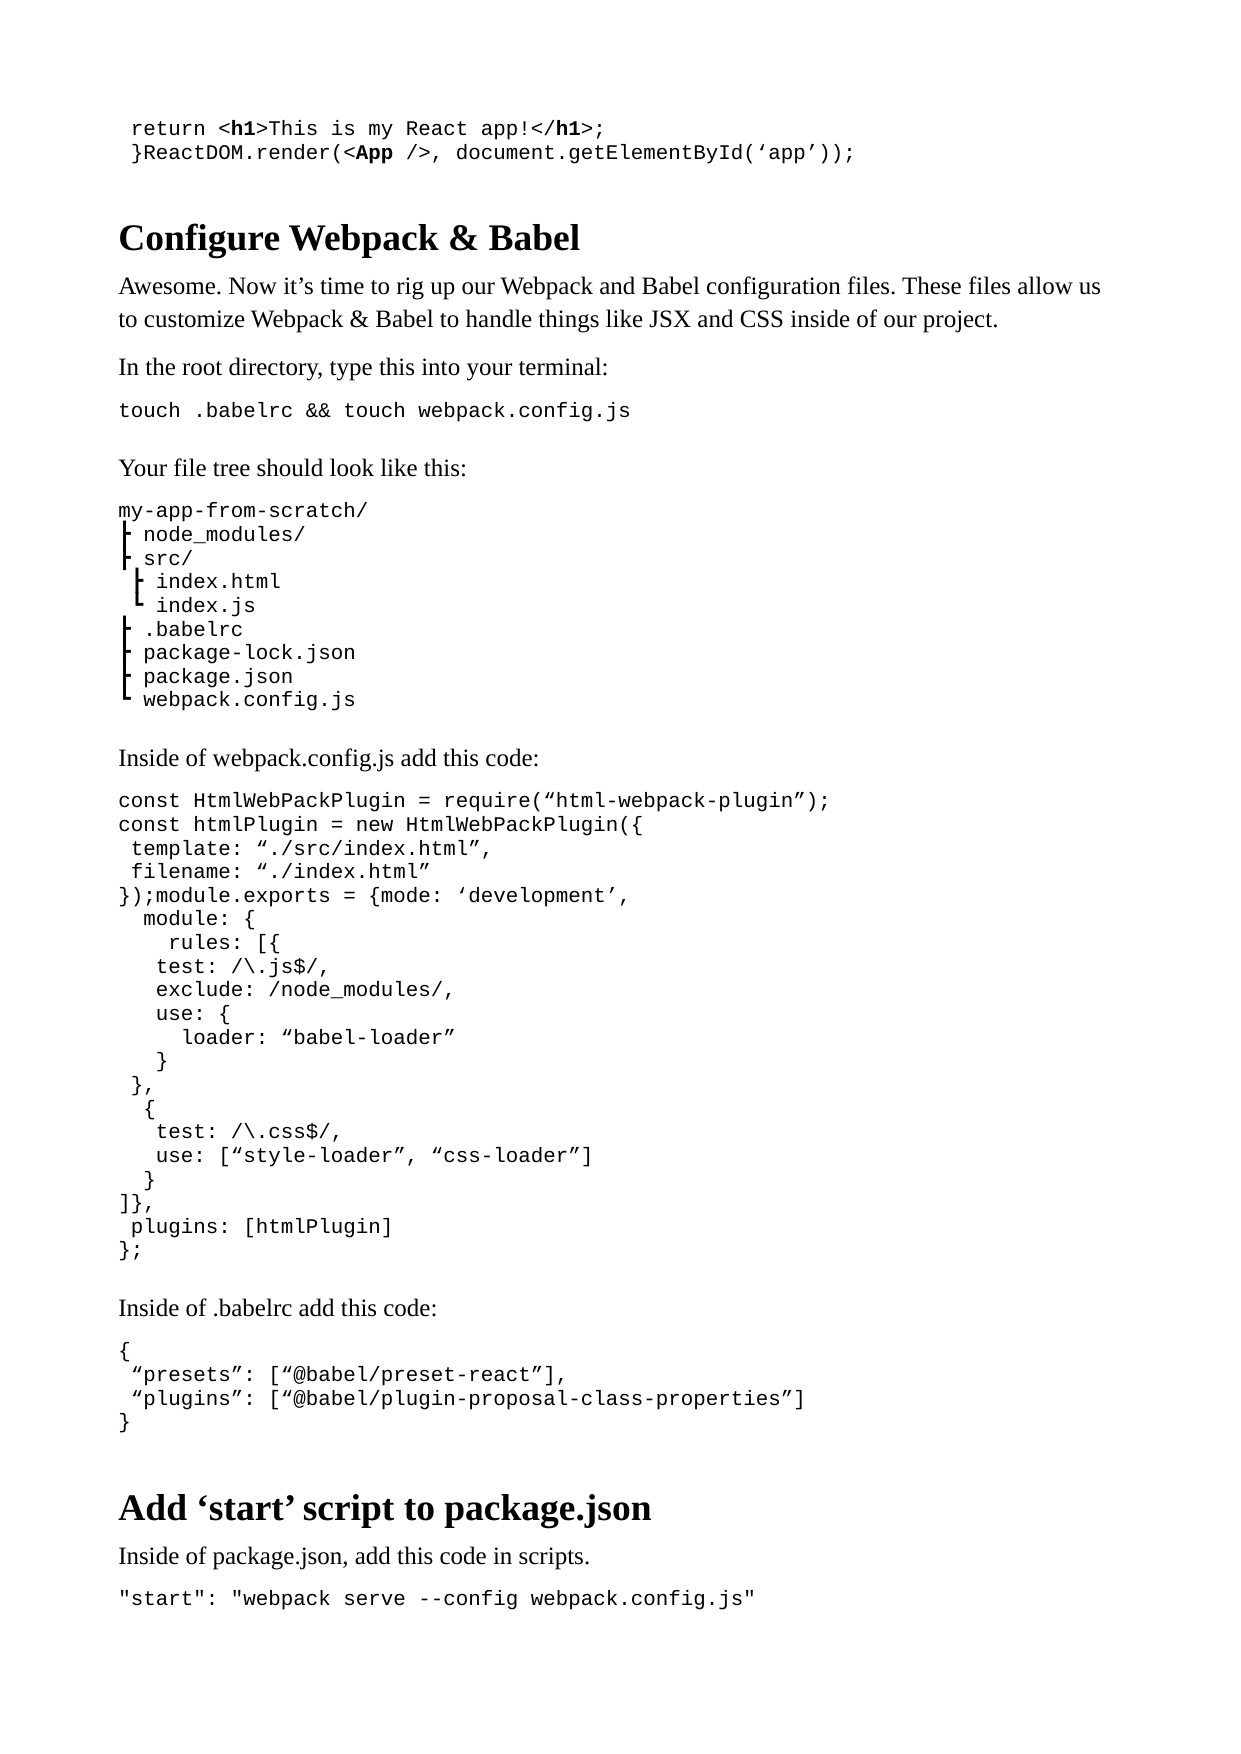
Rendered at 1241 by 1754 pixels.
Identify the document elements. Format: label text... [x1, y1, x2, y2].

text ┣ index.html [118, 571, 135, 595]
text Inside of webpack.config.js add this code: [118, 743, 1122, 771]
text test: /\.js$/, [118, 956, 1122, 979]
text } [118, 1050, 1122, 1074]
text "start": "webpack serve --config webpack.config.js" [118, 1588, 1122, 1612]
text In the root directory, type this into your terminal: [118, 352, 1122, 381]
text { [118, 1098, 1122, 1121]
text ┣ index.html [138, 571, 1122, 595]
text my-app-from-scratch/ [118, 500, 1122, 524]
text touch .babelrc && touch webpack.config.js [118, 399, 1122, 423]
text Inside of .babelrc add this code: [118, 1293, 1122, 1321]
text ┗ webpack.config.js [118, 689, 1122, 713]
text }, [118, 1074, 1122, 1098]
subtitle Add ‘start’ script to package.json [118, 1485, 1122, 1528]
text } [118, 1168, 1122, 1192]
text ┣ node_modules/ [126, 524, 1122, 548]
text { [118, 1340, 1122, 1364]
text }; [118, 1239, 1122, 1263]
text plugins: [htmlPlugin] [118, 1216, 1122, 1239]
text });module.exports = {mode: ‘development’, [118, 885, 1122, 908]
text Your file tree should look like this: [118, 453, 1122, 481]
text return <h1>This is my React app!</h1>; [118, 118, 1122, 142]
text const htmlPlugin = new HtmlWebPackPlugin({ [118, 814, 1122, 837]
text test: /\.css$/, [118, 1121, 1122, 1145]
subtitle Configure Webpack & Babel [118, 216, 1122, 259]
text ]}, [118, 1192, 1122, 1216]
text module: { [118, 908, 1122, 932]
text ┣ package.json [126, 666, 1122, 689]
text rules: [{ [118, 932, 1122, 956]
text const HtmlWebPackPlugin = require(“html-webpack-plugin”); [118, 790, 1122, 814]
text ┣ package-lock.json [126, 642, 1122, 666]
text loader: “babel-loader” [118, 1027, 1122, 1050]
text }ReactDOM.render(<App />, document.getElementById(‘app’)); [118, 142, 1122, 165]
text Inside of package.json, add this code in scripts. [118, 1541, 1122, 1569]
text use: [“style-loader”, “css-loader”] [118, 1145, 1122, 1168]
text ┗ index.js [118, 595, 1122, 618]
text ┣ .babelrc [126, 618, 1122, 642]
text “presets”: [“@babel/preset-react”], [118, 1364, 1122, 1387]
text “plugins”: [“@babel/plugin-proposal-class-properties”] [118, 1387, 1122, 1411]
text ┣ src/ [118, 548, 1122, 571]
text Awesome. Now it’s time to rig up our Webpack and Babel configuration files. These files allow us to customize Webpack & Babel to handle things like JSX and CSS inside of our project. [118, 271, 1122, 333]
text use: { [118, 1003, 1122, 1027]
text exclude: /node_modules/, [118, 979, 1122, 1003]
text } [118, 1411, 1122, 1435]
text template: “./src/index.html”, [118, 837, 1122, 861]
text filename: “./index.html” [118, 861, 1122, 885]
